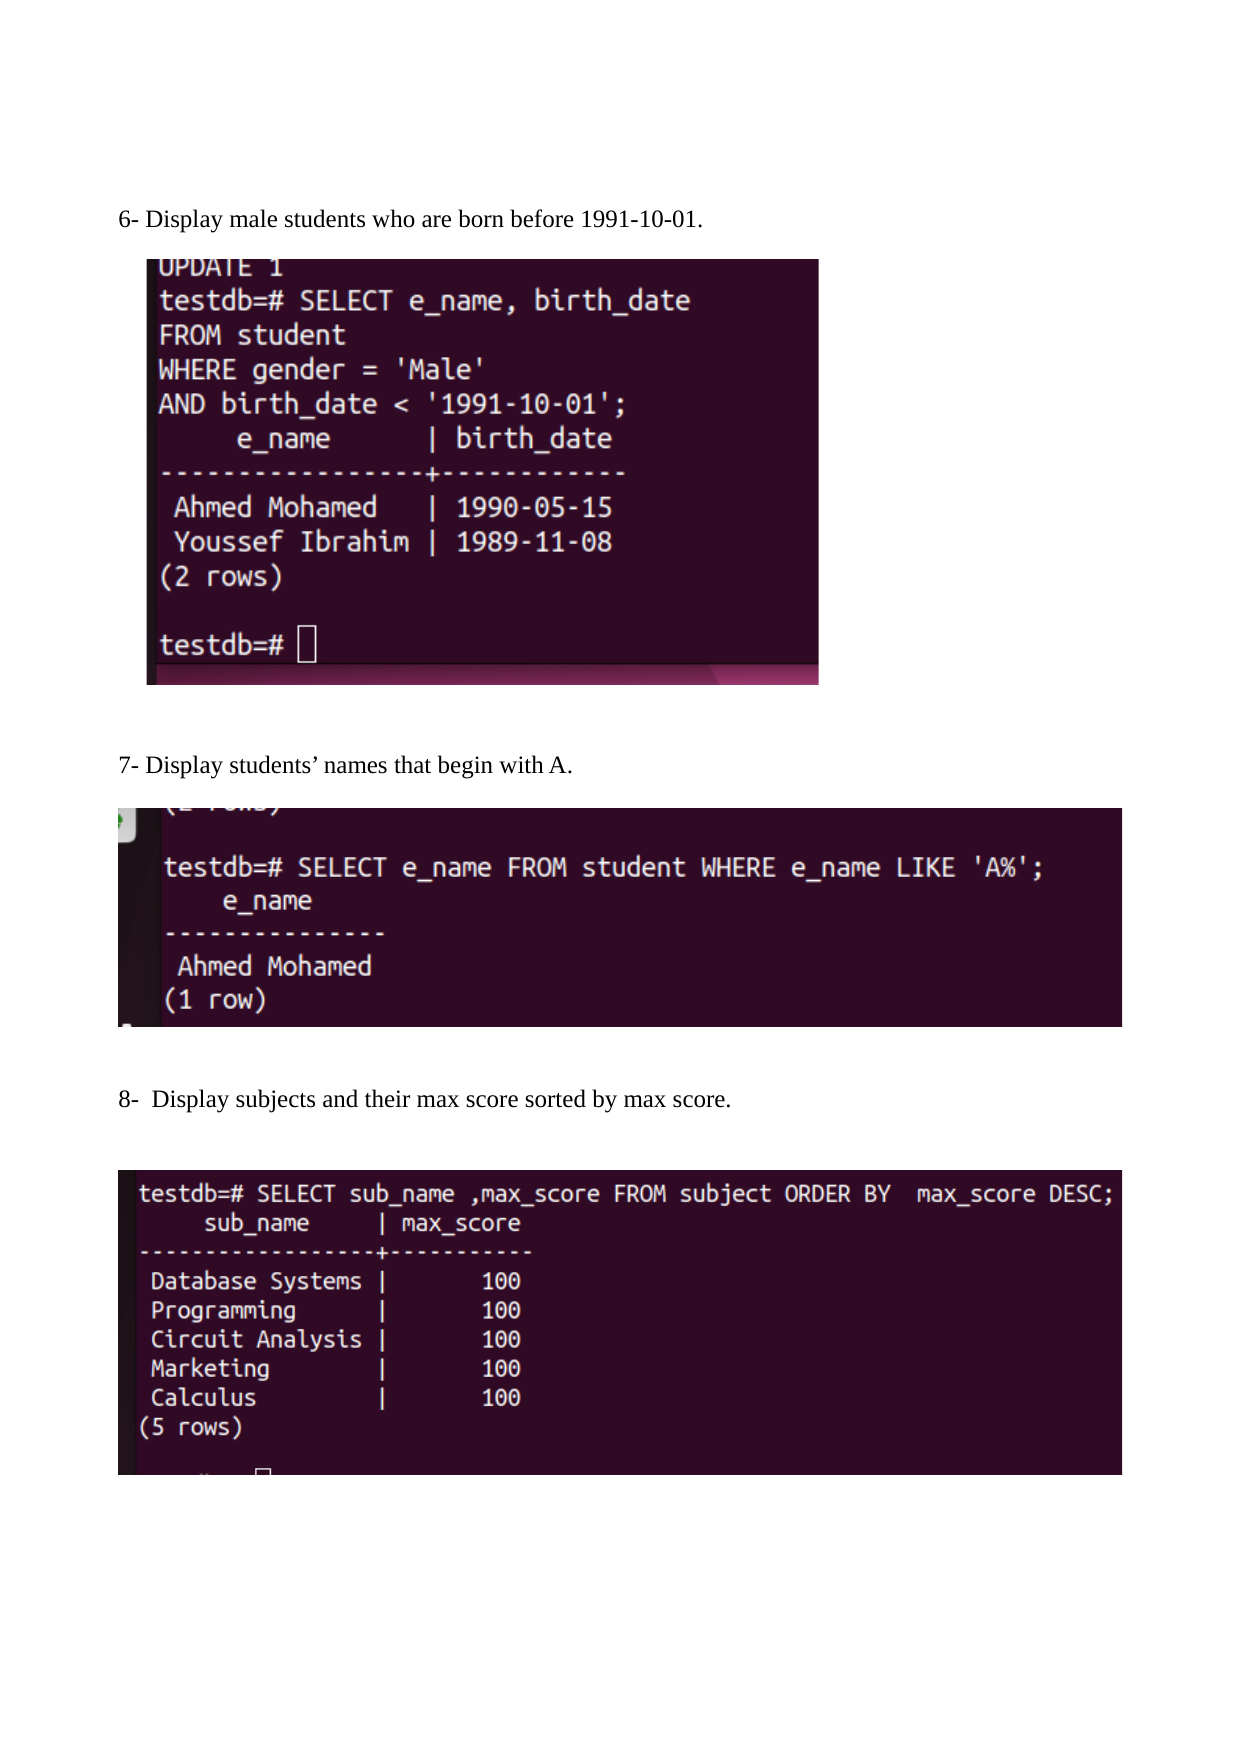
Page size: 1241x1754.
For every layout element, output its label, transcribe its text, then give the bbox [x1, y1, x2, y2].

text 8- Display subjects and their max score sorted by max score. [118, 1084, 1122, 1112]
text 6- Display male students who are born before 1991-10-01. [118, 204, 1122, 233]
picture [146, 259, 819, 685]
picture [118, 808, 1123, 1027]
picture [118, 1170, 1123, 1475]
text 7- Display students’ names that begin with A. [118, 751, 1122, 779]
